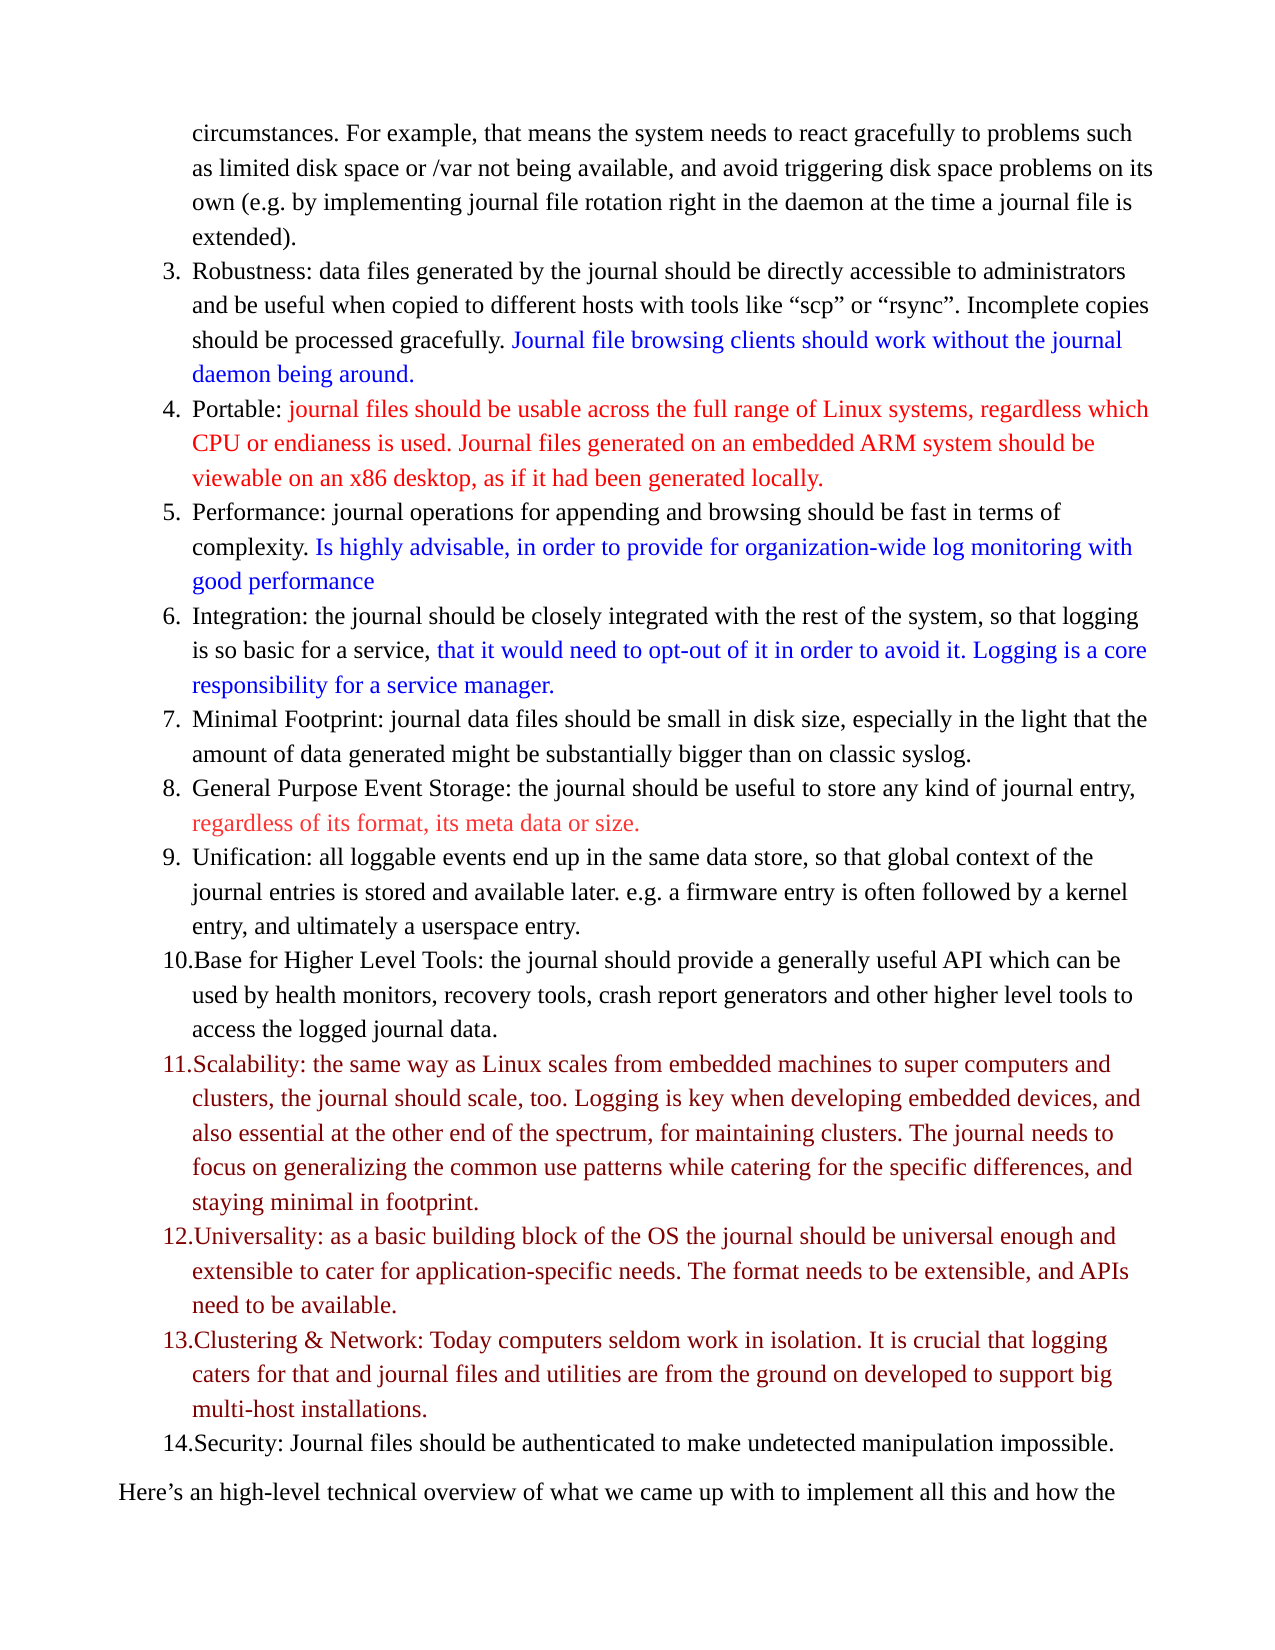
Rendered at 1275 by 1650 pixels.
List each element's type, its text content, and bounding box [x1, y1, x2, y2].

list Clustering & Network: Today computers seldom work in isolation. It is crucial that logging caters for that and journal files and utilities are from the ground on developed to support big multi-host installations. [162, 1325, 1157, 1423]
list Unification: all loggable events end up in the same data store, so that global context of the journal entries is stored and available later. e.g. a firmware entry is often followed by a kernel entry, and ultimately a userspace entry. [162, 842, 1157, 940]
list Minimal Footprint: journal data files should be small in disk size, especially in the light that the amount of data generated might be substantially bigger than on classic syslog. [162, 704, 1157, 767]
list Integration: the journal should be closely integrated with the rest of the system, so that logging is so basic for a service, that it would need to opt-out of it in order to avoid it. Logging is a core responsibility for a service manager. [162, 601, 1157, 698]
list Security: Journal files should be authenticated to make undetected manipulation impossible. [162, 1428, 1157, 1457]
list Base for Higher Level Tools: the journal should provide a generally useful API which can be used by health monitors, recovery tools, crash report generators and other higher level tools to access the logged journal data. [162, 946, 1157, 1043]
list Performance: journal operations for appending and browsing should be fast in terms of complexity. Is highly advisable, in order to provide for organization-wide log monitoring with good performance [162, 497, 1157, 595]
list Robustness: data files generated by the journal should be directly accessible to administrators and be useful when copied to different hosts with tools like “scp” or “rsync”. Incomplete copies should be processed gracefully. Journal file browsing clients should work without the journal daemon being around. [162, 256, 1157, 388]
text Here’s an high-level technical overview of what we came up with to implement all this and how the [118, 1477, 1157, 1506]
list Portable: journal files should be usable across the full range of Linux systems, regardless which CPU or endianess is used. Journal files generated on an embedded ARM system should be viewable on an x86 desktop, as if it had been generated locally. [162, 394, 1157, 492]
list circumstances. For example, that means the system needs to react gracefully to problems such as limited disk space or /var not being available, and avoid triggering disk space problems on its own (e.g. by implementing journal file rotation right in the daemon at the time a journal file is extended). [162, 118, 1157, 250]
list Universality: as a basic building block of the OS the journal should be universal enough and extensible to cater for application-specific needs. The format needs to be extensible, and APIs need to be available. [162, 1221, 1157, 1319]
list Scalability: the same way as Linux scales from embedded machines to super computers and clusters, the journal should scale, too. Logging is key when developing embedded devices, and also essential at the other end of the spectrum, for maintaining clusters. The journal needs to focus on generalizing the common use patterns while catering for the specific differences, and staying minimal in footprint. [162, 1049, 1157, 1216]
list General Purpose Event Storage: the journal should be useful to store any kind of journal entry, regardless of its format, its meta data or size. [162, 773, 1157, 836]
